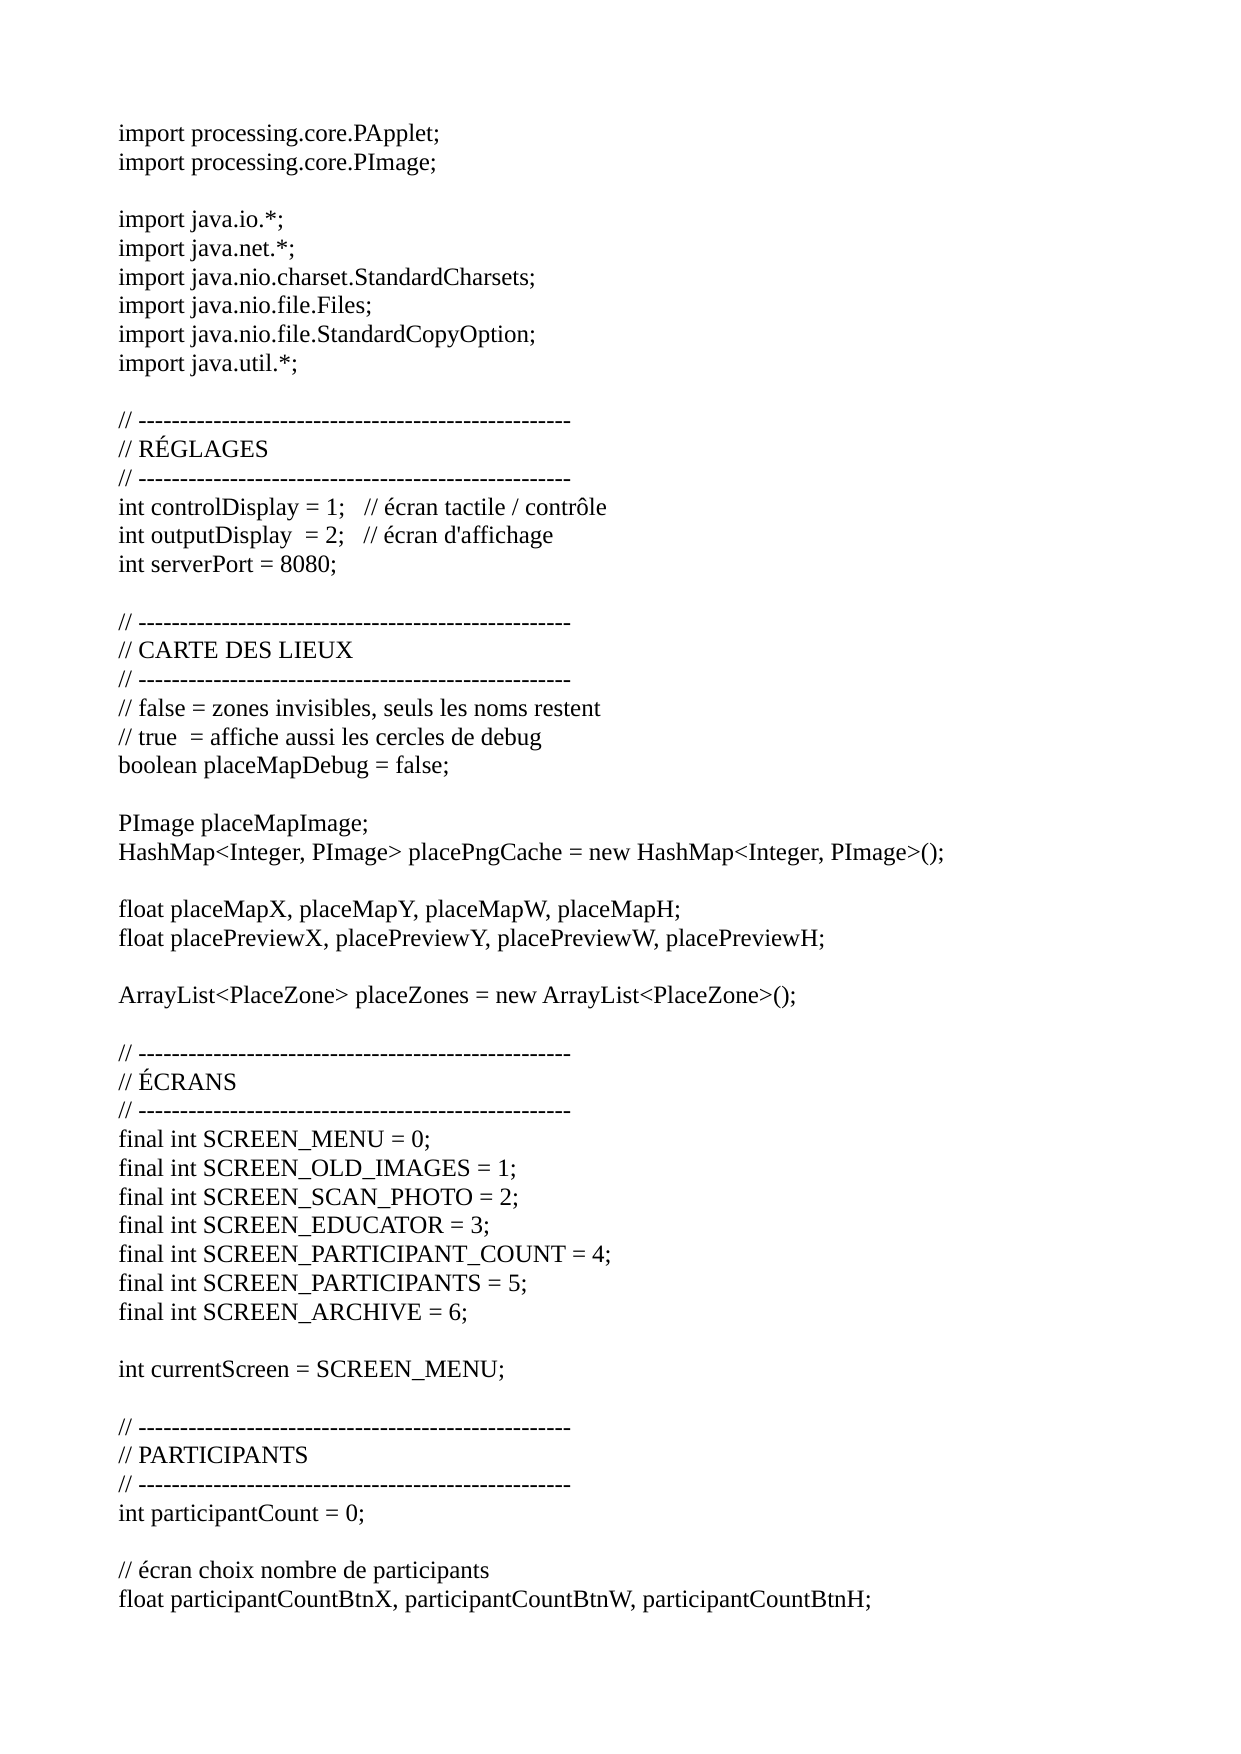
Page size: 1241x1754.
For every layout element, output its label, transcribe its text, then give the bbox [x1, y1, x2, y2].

text import processing.core.PApplet; [118, 118, 1122, 147]
text // ---------------------------------------------------- [118, 664, 1122, 693]
text // écran choix nombre de participants [118, 1556, 1122, 1584]
text int currentScreen = SCREEN_MENU; [118, 1354, 1122, 1383]
text // ---------------------------------------------------- [118, 406, 1122, 434]
text import java.io.*; [118, 204, 1122, 233]
text // PARTICIPANTS [118, 1441, 1122, 1469]
text // false = zones invisibles, seuls les noms restent [118, 693, 1122, 722]
text float placePreviewX, placePreviewY, placePreviewW, placePreviewH; [118, 923, 1122, 952]
text // ---------------------------------------------------- [118, 607, 1122, 636]
text final int SCREEN_PARTICIPANTS = 5; [118, 1268, 1122, 1297]
text int controlDisplay = 1; // écran tactile / contrôle [118, 492, 1122, 521]
text int outputDisplay = 2; // écran d'affichage [118, 521, 1122, 549]
text // ---------------------------------------------------- [118, 1469, 1122, 1498]
text int serverPort = 8080; [118, 549, 1122, 578]
text // true = affiche aussi les cercles de debug [118, 722, 1122, 751]
text import java.util.*; [118, 348, 1122, 377]
text int participantCount = 0; [118, 1498, 1122, 1527]
text // CARTE DES LIEUX [118, 636, 1122, 664]
text // ---------------------------------------------------- [118, 1038, 1122, 1067]
text final int SCREEN_PARTICIPANT_COUNT = 4; [118, 1239, 1122, 1268]
text import processing.core.PImage; [118, 147, 1122, 176]
text // ÉCRANS [118, 1067, 1122, 1096]
text final int SCREEN_MENU = 0; [118, 1124, 1122, 1153]
text // ---------------------------------------------------- [118, 1412, 1122, 1441]
text // ---------------------------------------------------- [118, 463, 1122, 492]
text boolean placeMapDebug = false; [118, 751, 1122, 779]
text final int SCREEN_SCAN_PHOTO = 2; [118, 1182, 1122, 1211]
text import java.nio.file.Files; [118, 291, 1122, 319]
text ArrayList<PlaceZone> placeZones = new ArrayList<PlaceZone>(); [118, 981, 1122, 1009]
text final int SCREEN_ARCHIVE = 6; [118, 1297, 1122, 1326]
text HashMap<Integer, PImage> placePngCache = new HashMap<Integer, PImage>(); [118, 837, 1122, 866]
text import java.nio.file.StandardCopyOption; [118, 319, 1122, 348]
text // ---------------------------------------------------- [118, 1096, 1122, 1124]
text float placeMapX, placeMapY, placeMapW, placeMapH; [118, 894, 1122, 923]
text PImage placeMapImage; [118, 808, 1122, 837]
text // RÉGLAGES [118, 434, 1122, 463]
text import java.net.*; [118, 233, 1122, 262]
text final int SCREEN_EDUCATOR = 3; [118, 1211, 1122, 1239]
text final int SCREEN_OLD_IMAGES = 1; [118, 1153, 1122, 1182]
text float participantCountBtnX, participantCountBtnW, participantCountBtnH; [118, 1584, 1122, 1613]
text import java.nio.charset.StandardCharsets; [118, 262, 1122, 291]
